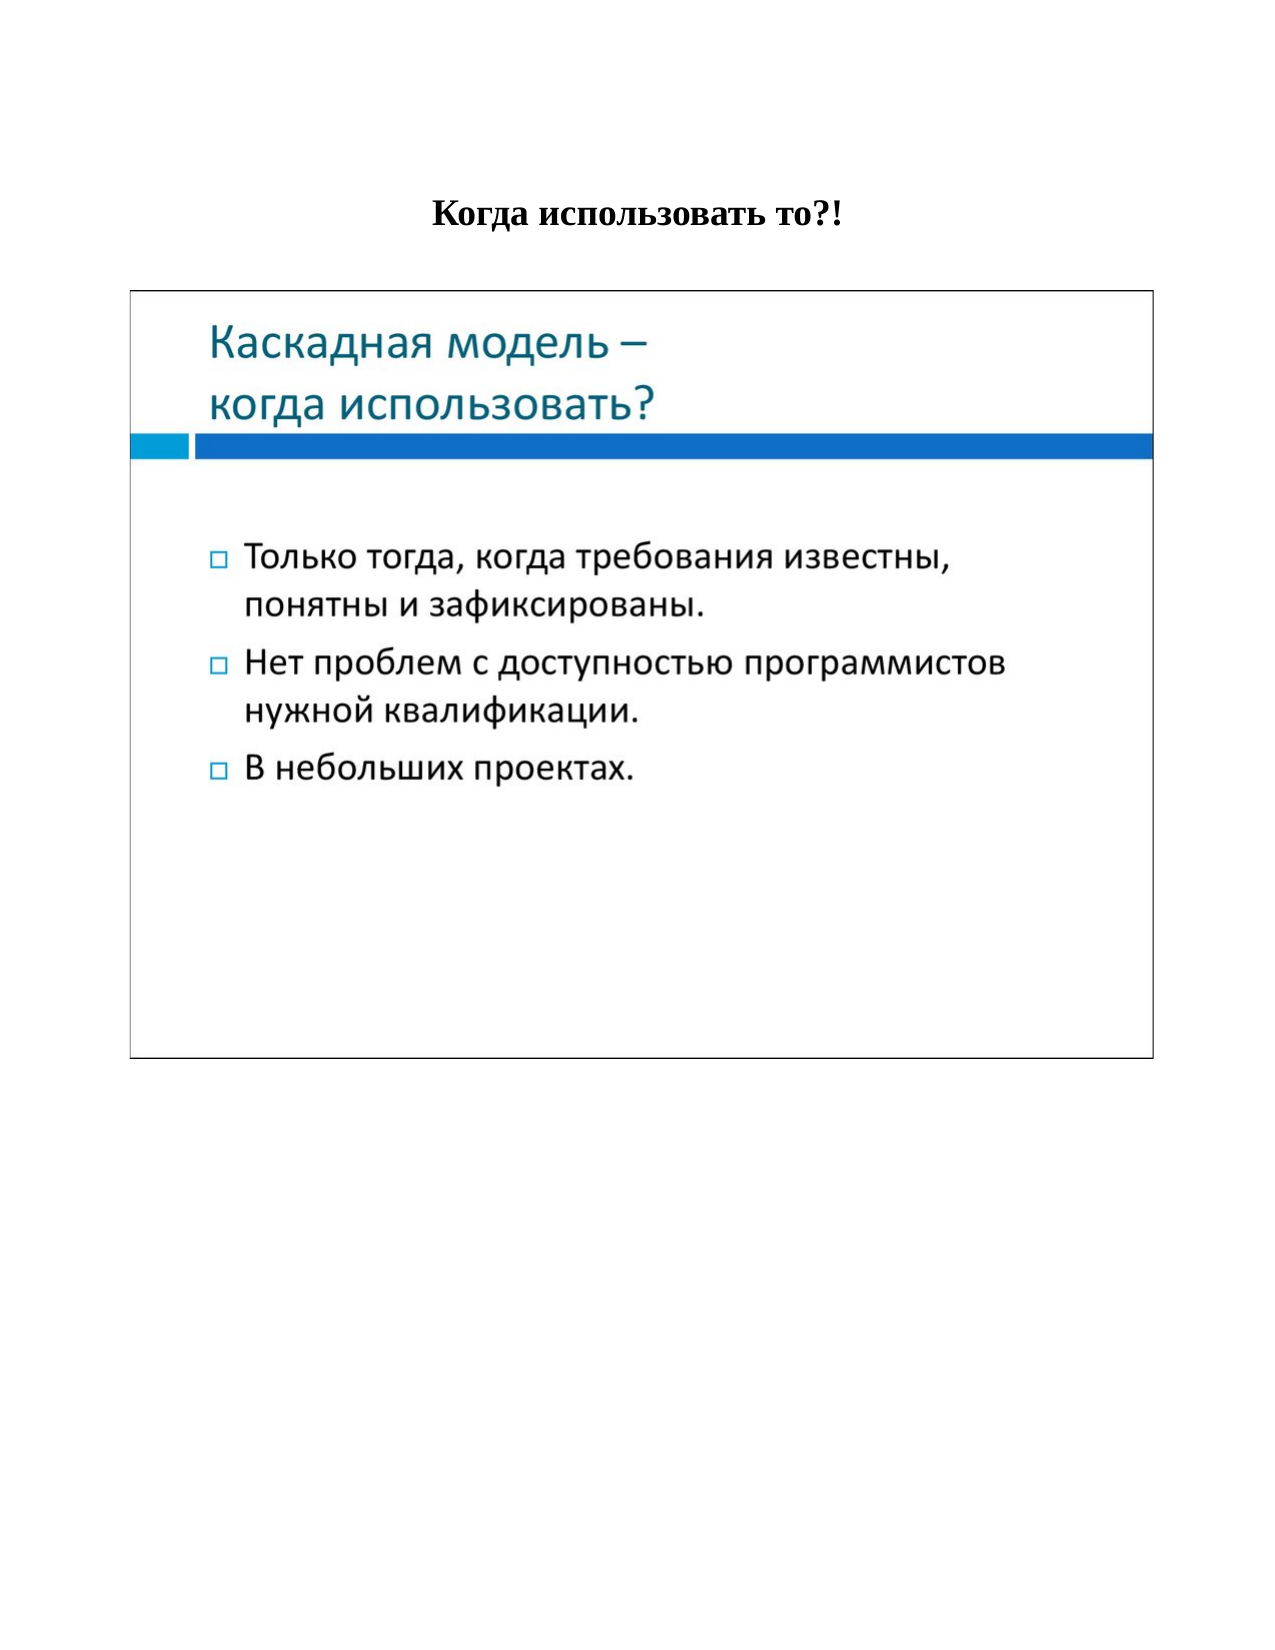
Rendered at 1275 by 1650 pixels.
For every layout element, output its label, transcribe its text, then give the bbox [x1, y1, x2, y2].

text Когда использовать то?! [118, 190, 1157, 233]
picture [129, 290, 1154, 1059]
